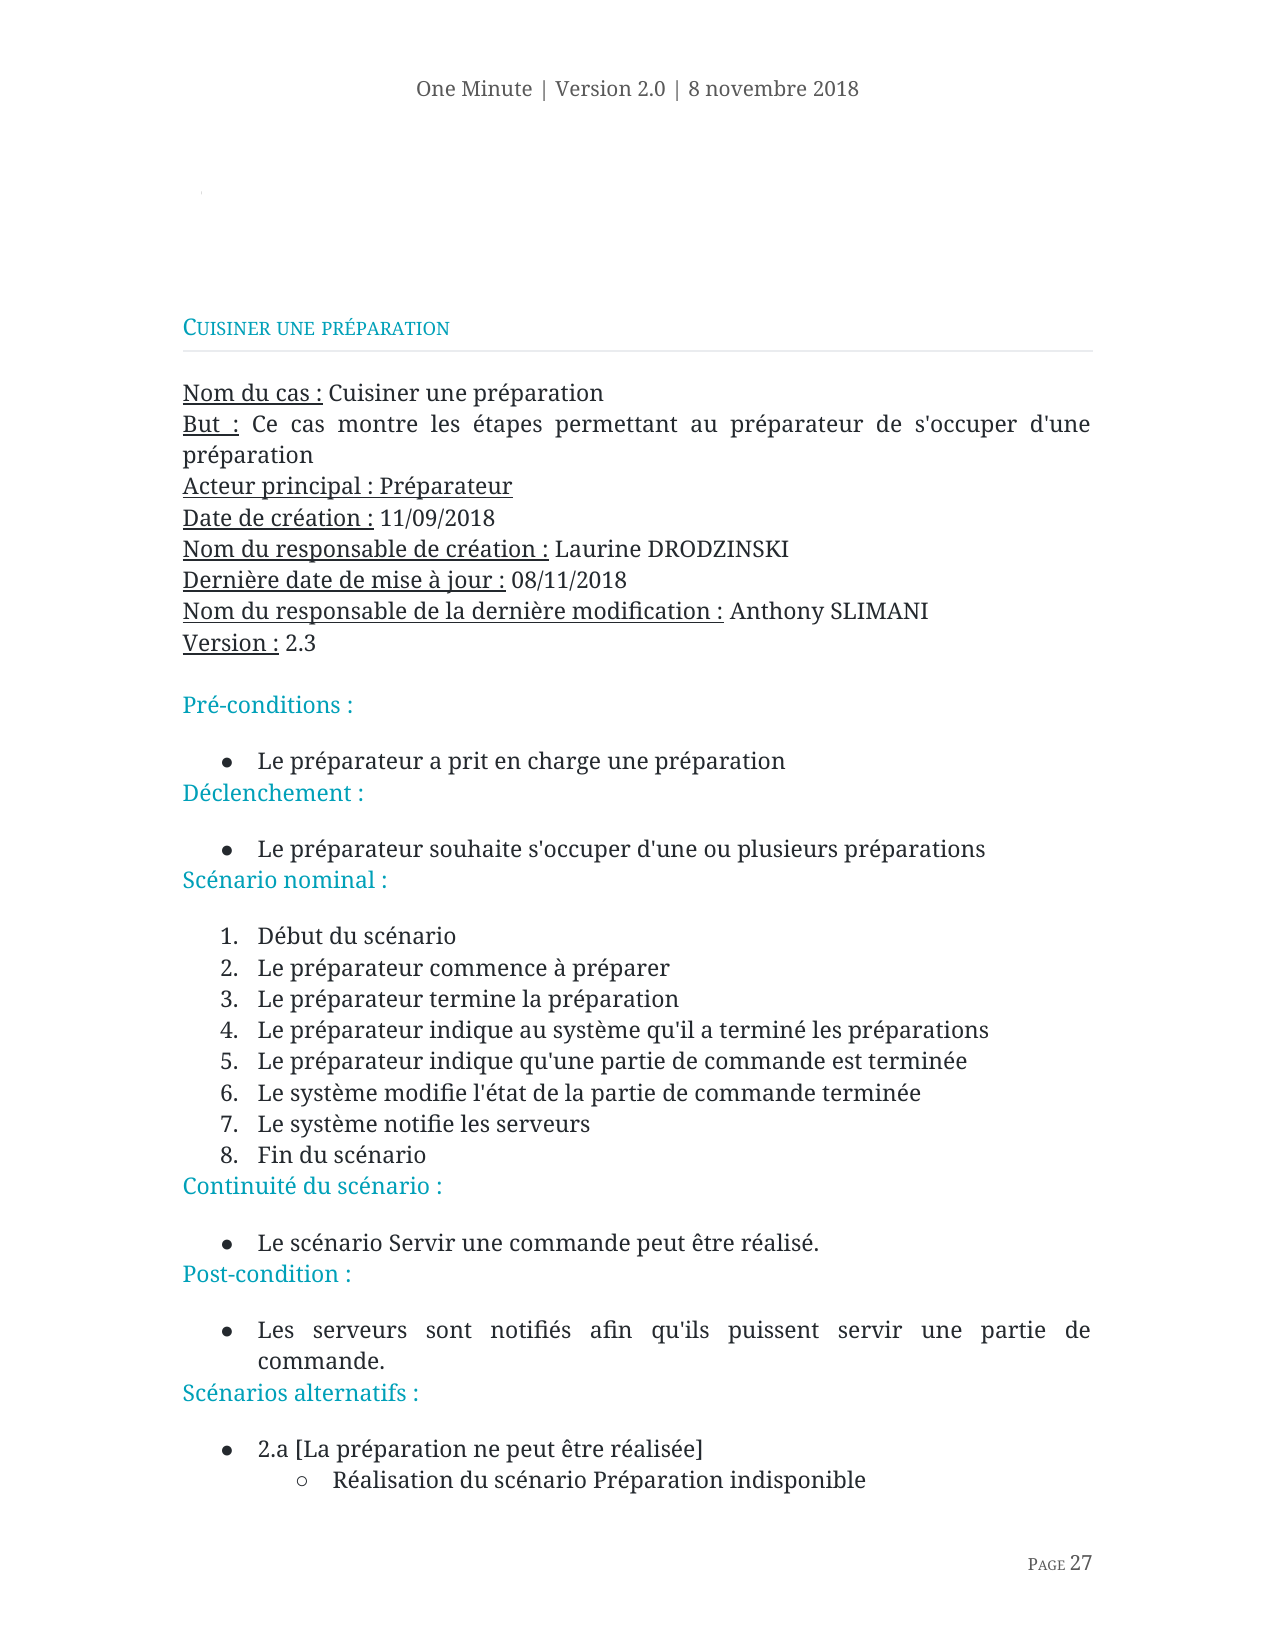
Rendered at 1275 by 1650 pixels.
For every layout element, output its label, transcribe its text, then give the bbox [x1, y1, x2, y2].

list Le préparateur commence à préparer [220, 952, 1093, 983]
text Nom du responsable de création : Laurine DRODZINSKI [182, 533, 1093, 564]
list Le préparateur termine la préparation [220, 983, 1093, 1014]
list Le préparateur indique qu'une partie de commande est terminée [220, 1045, 1093, 1077]
text Déclenchement : [182, 777, 1093, 808]
list Le préparateur indique au système qu'il a terminé les préparations [220, 1014, 1093, 1045]
list Le préparateur a prit en charge une préparation [220, 745, 1093, 777]
list Fin du scénario [220, 1139, 1093, 1170]
list Début du scénario [220, 920, 1093, 952]
list Le scénario Servir une commande peut être réalisé. [220, 1227, 1093, 1258]
text Post-condition : [182, 1258, 1093, 1289]
text But : Ce cas montre les étapes permettant au préparateur de s'occuper d'une préparation [182, 408, 1093, 470]
text Pré-conditions : [182, 689, 1093, 720]
list Le système modifie l'état de la partie de commande terminée [220, 1077, 1093, 1108]
list 2.a [La préparation ne peut être réalisée] [220, 1433, 1093, 1464]
text Nom du responsable de la dernière modification : Anthony SLIMANI [182, 595, 1093, 627]
text Date de création : 11/09/2018 [182, 502, 1093, 533]
list Réalisation du scénario Préparation indisponible [295, 1464, 1093, 1495]
text Continuité du scénario : [182, 1170, 1093, 1202]
subtitle Cuisiner une préparation [182, 310, 1093, 352]
text Nom du cas : Cuisiner une préparation [182, 377, 1093, 408]
text Version : 2.3 [182, 627, 1093, 658]
list Le préparateur souhaite s'occuper d'une ou plusieurs préparations [220, 833, 1093, 864]
text Dernière date de mise à jour : 08/11/2018 [182, 564, 1093, 595]
text Scénario nominal : [182, 864, 1093, 895]
text Scénarios alternatifs : [182, 1377, 1093, 1408]
text Acteur principal : Préparateur [182, 470, 1093, 502]
list Les serveurs sont notifiés afin qu'ils puissent servir une partie de commande. [220, 1314, 1093, 1377]
list Le système notifie les serveurs [220, 1108, 1093, 1139]
